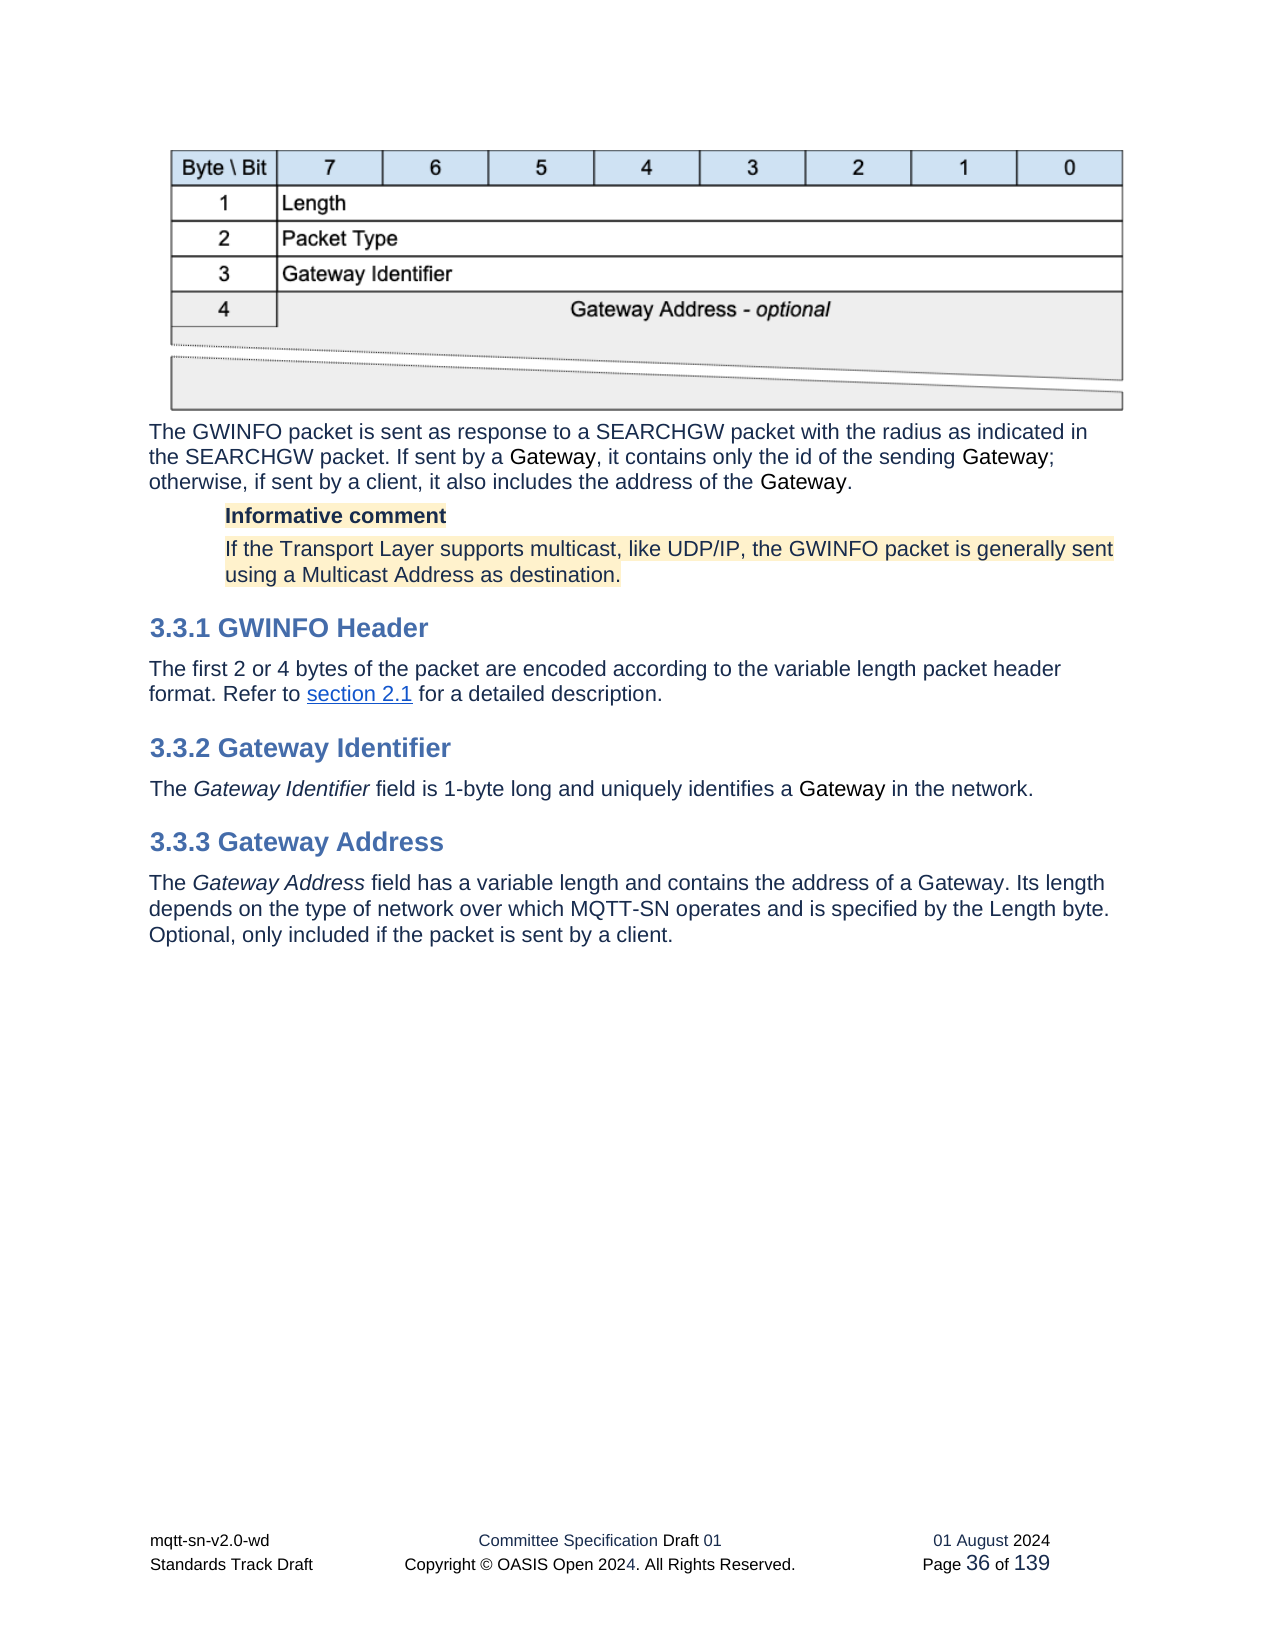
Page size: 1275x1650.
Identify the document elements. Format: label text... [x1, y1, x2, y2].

subtitle 3.3.1 GWINFO Header [150, 612, 1124, 643]
text Informative comment [225, 503, 1124, 528]
picture [148, 150, 1124, 411]
text The Gateway Identifier field is 1-byte long and uniquely identifies a Gateway in the network. [149, 776, 1124, 801]
subtitle 3.3.2 Gateway Identifier [150, 732, 1124, 763]
text The first 2 or 4 bytes of the packet are encoded according to the variable length packet header format. Refer to section 2.1 for a detailed description. [148, 655, 1124, 707]
text The GWINFO packet is sent as response to a SEARCHGW packet with the radius as indicated in the SEARCHGW packet. If sent by a Gateway, it contains only the id of the sending Gateway; otherwise, if sent by a client, it also includes the address of the Gateway. [148, 419, 1124, 494]
text The Gateway Address field has a variable length and contains the address of a Gateway. Its length depends on the type of network over which MQTT-SN operates and is specified by the Length byte. Optional, only included if the packet is sent by a client. [148, 870, 1124, 947]
subtitle 3.3.3 Gateway Address [150, 826, 1124, 857]
text If the Transport Layer supports multicast, like UDP/IP, the GWINFO packet is generally sent using a Multicast Address as destination. [225, 536, 1124, 587]
